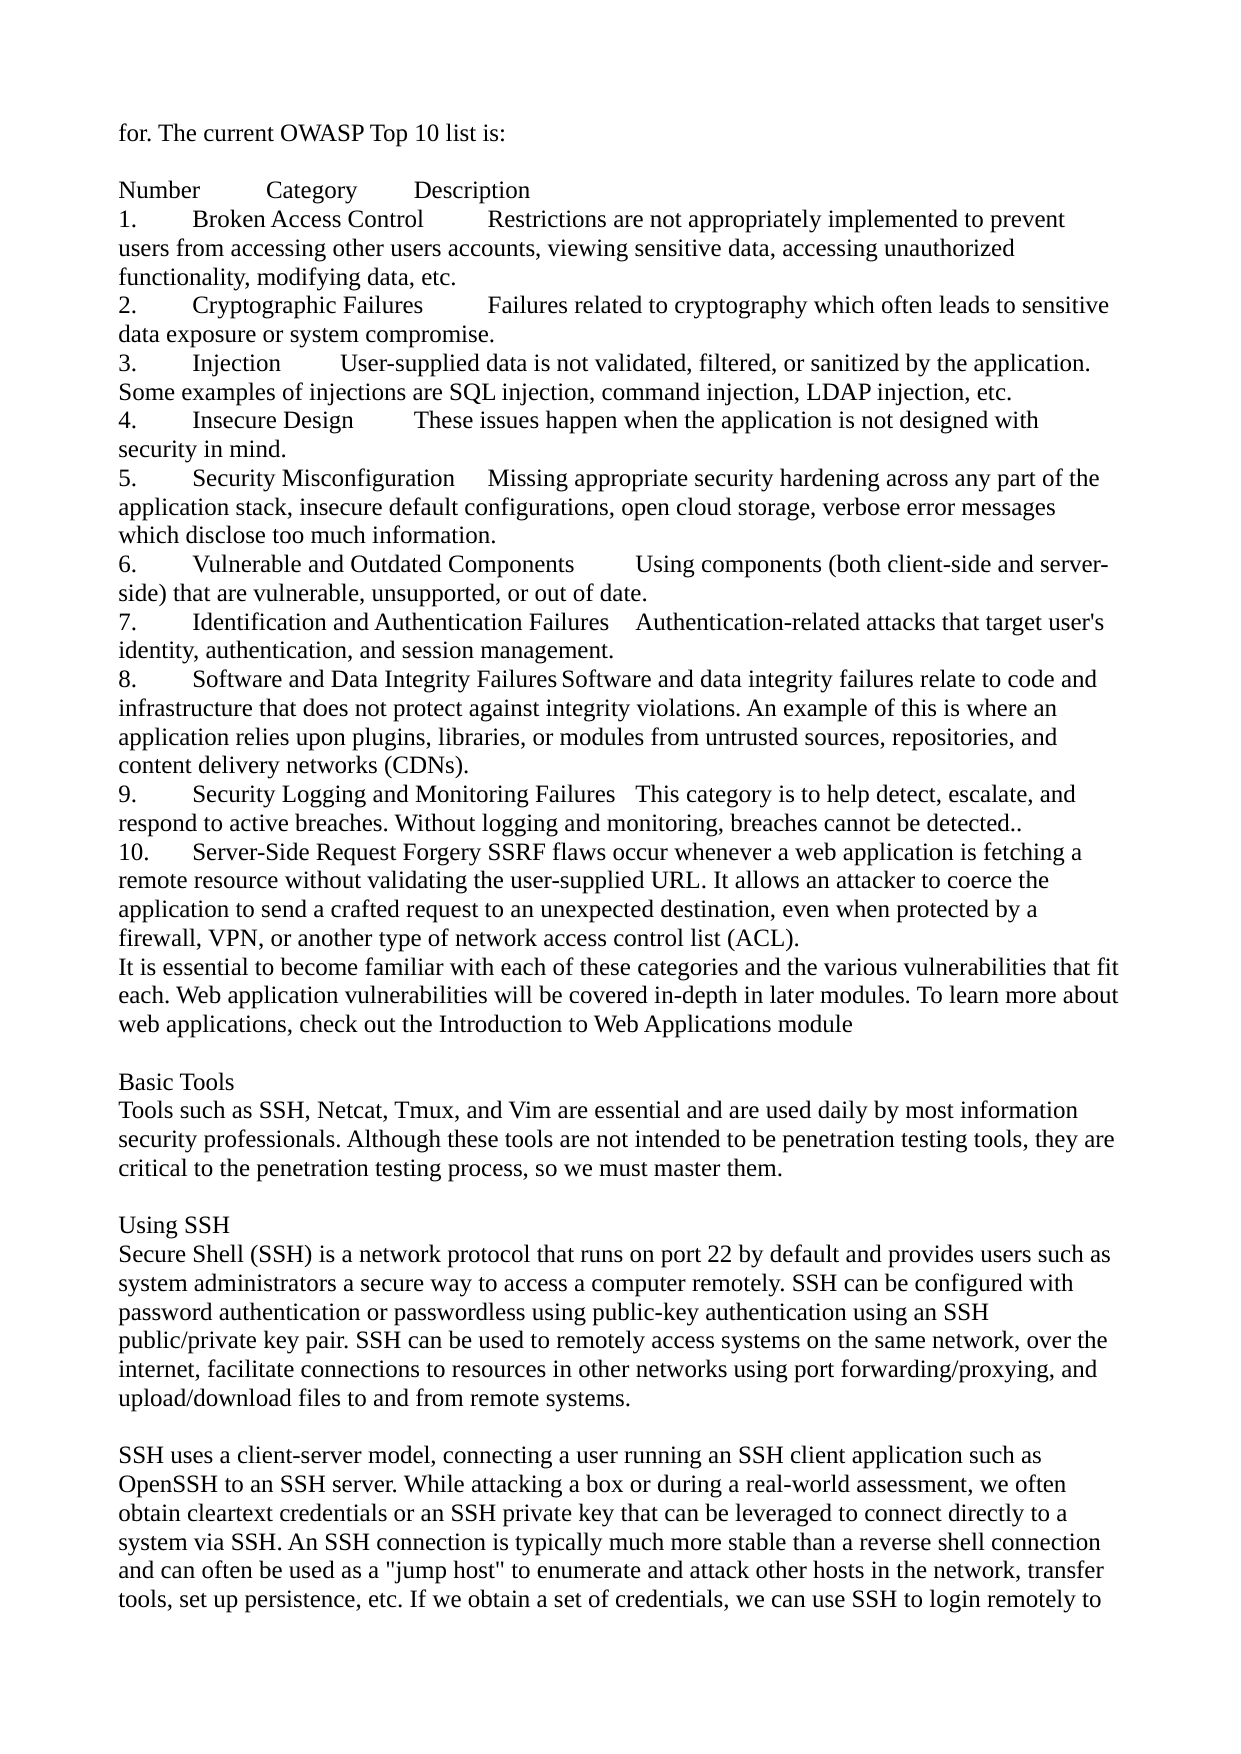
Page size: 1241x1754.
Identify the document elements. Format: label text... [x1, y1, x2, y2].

text 5. Security Misconfiguration Missing appropriate security hardening across any part of the application stack, insecure default configurations, open cloud storage, verbose error messages which disclose too much information. [118, 463, 1122, 549]
text 1. Broken Access Control Restrictions are not appropriately implemented to prevent users from accessing other users accounts, viewing sensitive data, accessing unauthorized functionality, modifying data, etc. [118, 204, 1122, 291]
text 7. Identification and Authentication Failures Authentication-related attacks that target user's identity, authentication, and session management. [118, 607, 1122, 664]
text 10. Server-Side Request Forgery SSRF flaws occur whenever a web application is fetching a remote resource without validating the user-supplied URL. It allows an attacker to coerce the application to send a crafted request to an unexpected destination, even when protected by a firewall, VPN, or another type of network access control list (ACL). [118, 837, 1122, 952]
text SSH uses a client-server model, connecting a user running an SSH client application such as OpenSSH to an SSH server. While attacking a box or during a real-world assessment, we often obtain cleartext credentials or an SSH private key that can be leveraged to connect directly to a system via SSH. An SSH connection is typically much more stable than a reverse shell connection and can often be used as a "jump host" to enumerate and attack other hosts in the network, transfer tools, set up persistence, etc. If we obtain a set of credentials, we can use SSH to login remotely to [118, 1441, 1122, 1613]
text Number Category Description [118, 176, 1122, 204]
text 2. Cryptographic Failures Failures related to cryptography which often leads to sensitive data exposure or system compromise. [118, 291, 1122, 348]
text Using SSH [118, 1211, 1122, 1239]
text Secure Shell (SSH) is a network protocol that runs on port 22 by default and provides users such as system administrators a secure way to access a computer remotely. SSH can be configured with password authentication or passwordless using public-key authentication using an SSH public/private key pair. SSH can be used to remotely access systems on the same network, over the internet, facilitate connections to resources in other networks using port forwarding/proxying, and upload/download files to and from remote systems. [118, 1239, 1122, 1412]
text It is essential to become familiar with each of these categories and the various vulnerabilities that fit each. Web application vulnerabilities will be covered in-depth in later modules. To learn more about web applications, check out the Introduction to Web Applications module [118, 952, 1122, 1038]
text 4. Insecure Design These issues happen when the application is not designed with security in mind. [118, 406, 1122, 463]
text 3. Injection User-supplied data is not validated, filtered, or sanitized by the application. Some examples of injections are SQL injection, command injection, LDAP injection, etc. [118, 348, 1122, 406]
text 9. Security Logging and Monitoring Failures This category is to help detect, escalate, and respond to active breaches. Without logging and monitoring, breaches cannot be detected.. [118, 779, 1122, 837]
text Tools such as SSH, Netcat, Tmux, and Vim are essential and are used daily by most information security professionals. Although these tools are not intended to be penetration testing tools, they are critical to the penetration testing process, so we must master them. [118, 1096, 1122, 1182]
text for. The current OWASP Top 10 list is: [118, 118, 1122, 147]
text 6. Vulnerable and Outdated Components Using components (both client-side and server-side) that are vulnerable, unsupported, or out of date. [118, 549, 1122, 607]
text Basic Tools [118, 1067, 1122, 1096]
text 8. Software and Data Integrity Failures Software and data integrity failures relate to code and infrastructure that does not protect against integrity violations. An example of this is where an application relies upon plugins, libraries, or modules from untrusted sources, repositories, and content delivery networks (CDNs). [118, 664, 1122, 779]
